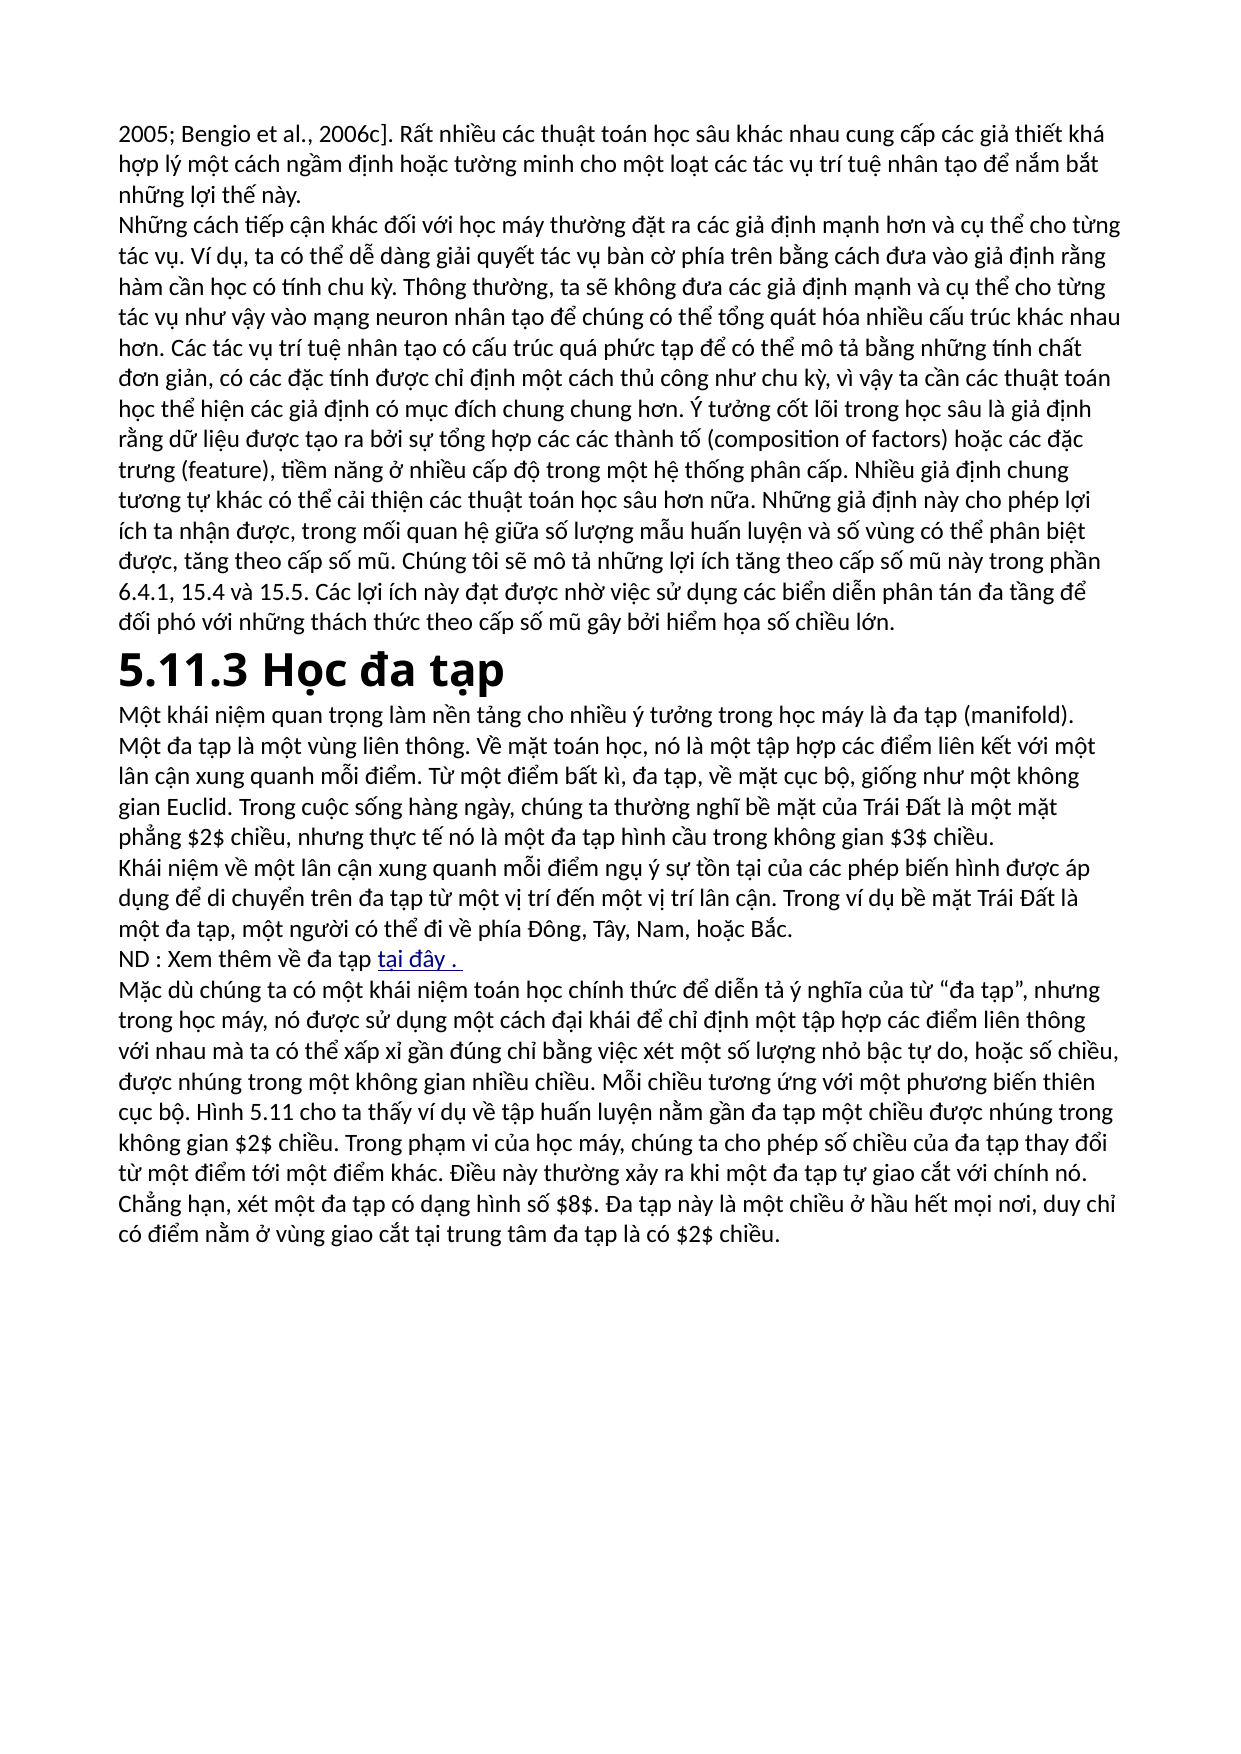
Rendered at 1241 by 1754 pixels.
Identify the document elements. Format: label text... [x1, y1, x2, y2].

text Một khái niệm quan trọng làm nền tảng cho nhiều ý tưởng trong học máy là đa tạp (manifold). [118, 699, 1122, 730]
subtitle 5.11.3 Học đa tạp [118, 637, 1122, 699]
text Những cách tiếp cận khác đối với học máy thường đặt ra các giả định mạnh hơn và cụ thể cho từng tác vụ. Ví dụ, ta có thể dễ dàng giải quyết tác vụ bàn cờ phía trên bằng cách đưa vào giả định rằng hàm cần học có tính chu kỳ. Thông thường, ta sẽ không đưa các giả định mạnh và cụ thể cho từng tác vụ như vậy vào mạng neuron nhân tạo để chúng có thể tổng quát hóa nhiều cấu trúc khác nhau hơn. Các tác vụ trí tuệ nhân tạo có cấu trúc quá phức tạp để có thể mô tả bằng những tính chất đơn giản, có các đặc tính được chỉ định một cách thủ công như chu kỳ, vì vậy ta cần các thuật toán học thể hiện các giả định có mục đích chung chung hơn. Ý tưởng cốt lõi trong học sâu là giả định rằng dữ liệu được tạo ra bởi sự tổng hợp các các thành tố (composition of factors) hoặc các đặc trưng (feature), tiềm năng ở nhiều cấp độ trong một hệ thống phân cấp. Nhiều giả định chung tương tự khác có thể cải thiện các thuật toán học sâu hơn nữa. Những giả định này cho phép lợi ích ta nhận được, trong mối quan hệ giữa số lượng mẫu huấn luyện và số vùng có thể phân biệt được, tăng theo cấp số mũ. Chúng tôi sẽ mô tả những lợi ích tăng theo cấp số mũ này trong phần 6.4.1, 15.4 và 15.5. Các lợi ích này đạt được nhờ việc sử dụng các biển diễn phân tán đa tầng để đối phó với những thách thức theo cấp số mũ gây bởi hiểm họa số chiều lớn. [118, 210, 1122, 637]
text Mặc dù chúng ta có một khái niệm toán học chính thức để diễn tả ý nghĩa của từ “đa tạp”, nhưng trong học máy, nó được sử dụng một cách đại khái để chỉ định một tập hợp các điểm liên thông với nhau mà ta có thể xấp xỉ gần đúng chỉ bằng việc xét một số lượng nhỏ bậc tự do, hoặc số chiều, được nhúng trong một không gian nhiều chiều. Mỗi chiều tương ứng với một phương biến thiên cục bộ. Hình 5.11 cho ta thấy ví dụ về tập huấn luyện nằm gần đa tạp một chiều được nhúng trong không gian $2$ chiều. Trong phạm vi của học máy, chúng ta cho phép số chiều của đa tạp thay đổi từ một điểm tới một điểm khác. Điều này thường xảy ra khi một đa tạp tự giao cắt với chính nó. Chẳng hạn, xét một đa tạp có dạng hình số $8$. Đa tạp này là một chiều ở hầu hết mọi nơi, duy chỉ có điểm nằm ở vùng giao cắt tại trung tâm đa tạp là có $2$ chiều. [118, 974, 1122, 1249]
text 2005; Bengio et al., 2006c]. Rất nhiều các thuật toán học sâu khác nhau cung cấp các giả thiết khá hợp lý một cách ngầm định hoặc tường minh cho một loạt các tác vụ trí tuệ nhân tạo để nắm bắt những lợi thế này. [118, 118, 1122, 210]
text Khái niệm về một lân cận xung quanh mỗi điểm ngụ ý sự tồn tại của các phép biến hình được áp dụng để di chuyển trên đa tạp từ một vị trí đến một vị trí lân cận. Trong ví dụ bề mặt Trái Đất là một đa tạp, một người có thể đi về phía Đông, Tây, Nam, hoặc Bắc. [118, 852, 1122, 943]
text ND : Xem thêm về đa tạp tại đây . [118, 943, 1122, 974]
text Một đa tạp là một vùng liên thông. Về mặt toán học, nó là một tập hợp các điểm liên kết với một lân cận xung quanh mỗi điểm. Từ một điểm bất kì, đa tạp, về mặt cục bộ, giống như một không gian Euclid. Trong cuộc sống hàng ngày, chúng ta thường nghĩ bề mặt của Trái Đất là một mặt phẳng $2$ chiều, nhưng thực tế nó là một đa tạp hình cầu trong không gian $3$ chiều. [118, 730, 1122, 852]
